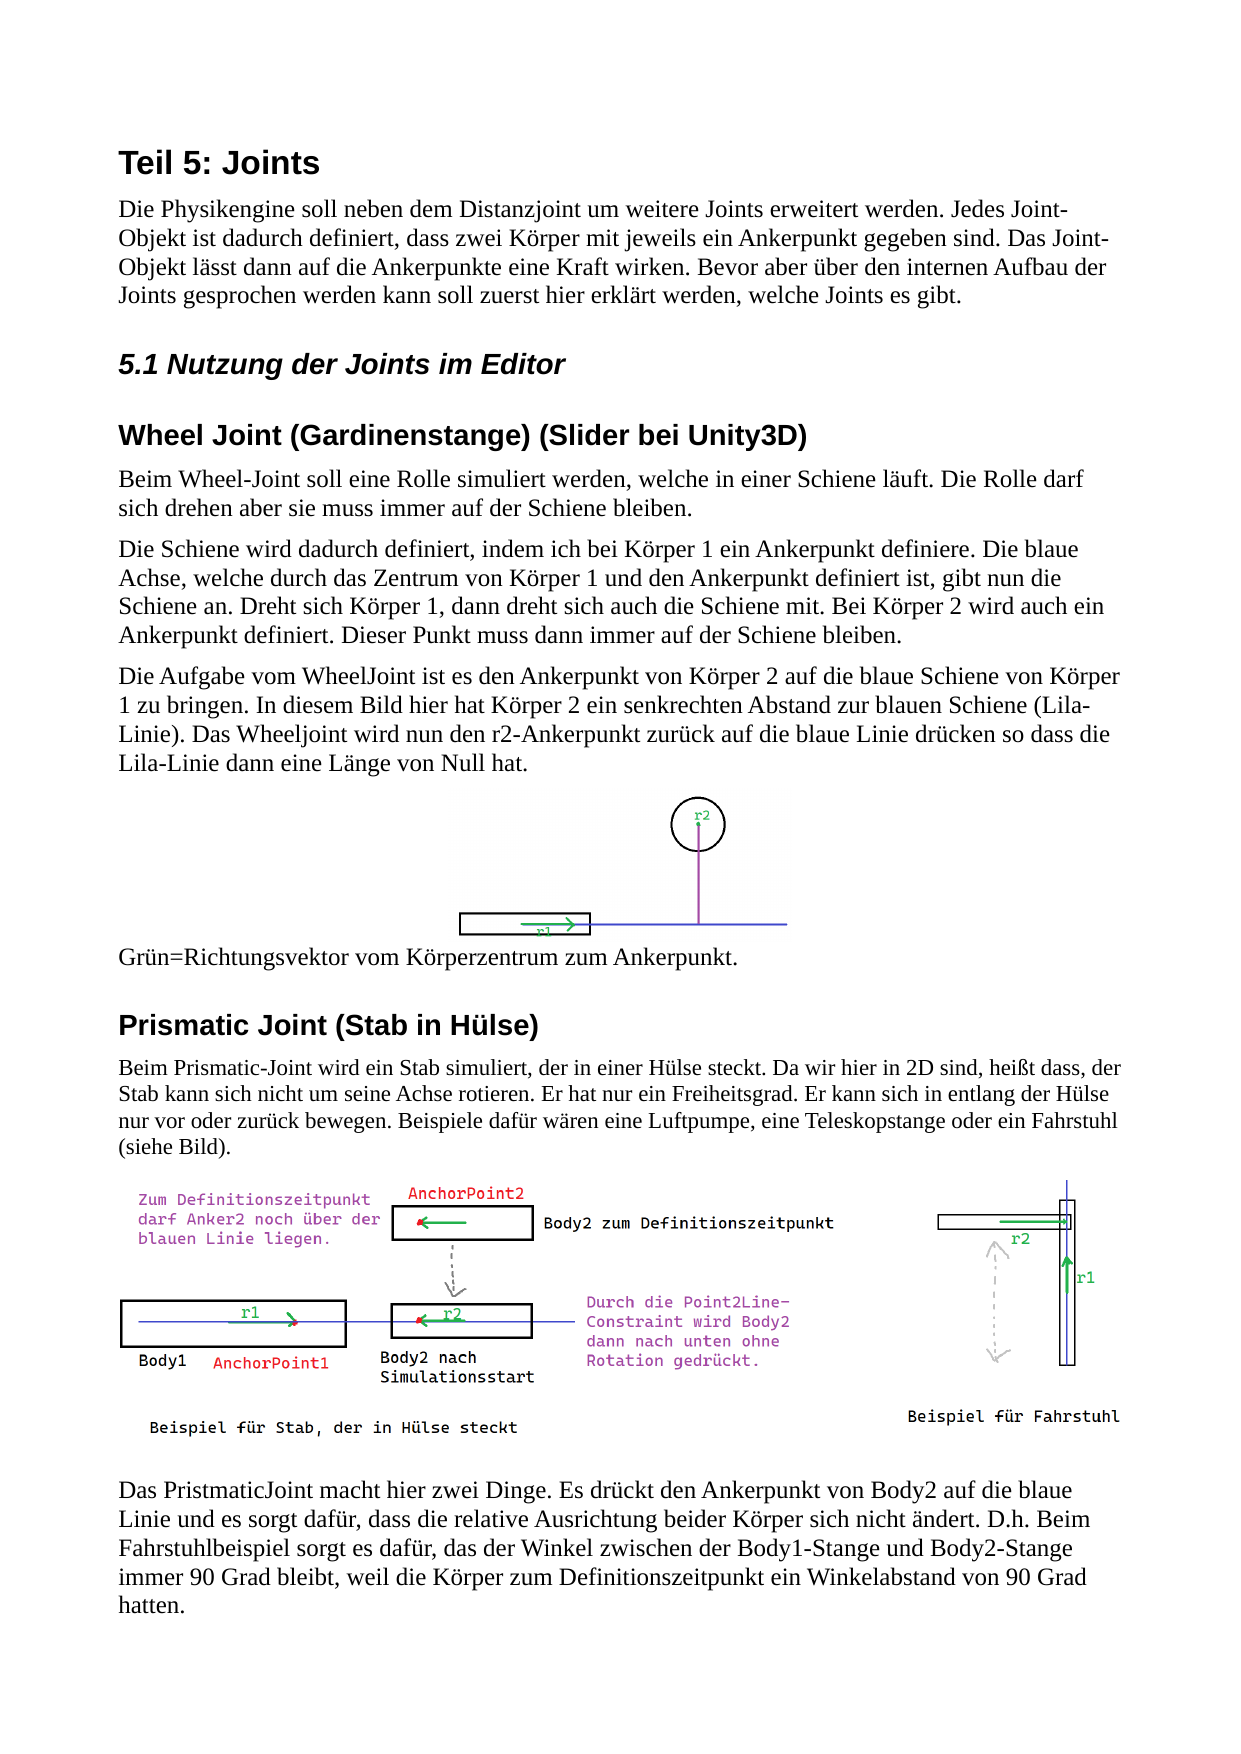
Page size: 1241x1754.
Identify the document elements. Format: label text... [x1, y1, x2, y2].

subtitle Teil 5: Joints [118, 143, 1122, 182]
text Grün=Richtungsvektor vom Körperzentrum zum Ankerpunkt. [118, 789, 1122, 971]
picture [448, 788, 793, 942]
text Das PristmaticJoint macht hier zwei Dinge. Es drückt den Ankerpunkt von Body2 auf die blaue Linie und es sorgt dafür, dass die relative Ausrichtung beider Körper sich nicht ändert. D.h. Beim Fahrstuhlbeispiel sorgt es dafür, das der Winkel zwischen der Body1-Stange und Body2-Stange immer 90 Grad bleibt, weil die Körper zum Definitionszeitpunkt ein Winkelabstand von 90 Grad hatten. [118, 1476, 1122, 1619]
text Beim Wheel-Joint soll eine Rolle simuliert werden, welche in einer Schiene läuft. Die Rolle darf sich drehen aber sie muss immer auf der Schiene bleiben. [118, 464, 1122, 521]
picture [118, 1172, 1123, 1437]
text Die Schiene wird dadurch definiert, indem ich bei Körper 1 ein Ankerpunkt definiere. Die blaue Achse, welche durch das Zentrum von Körper 1 und den Ankerpunkt definiert ist, gibt nun die Schiene an. Dreht sich Körper 1, dann dreht sich auch die Schiene mit. Bei Körper 2 wird auch ein Ankerpunkt definiert. Dieser Punkt muss dann immer auf der Schiene bleiben. [118, 534, 1122, 649]
subtitle Prismatic Joint (Stab in Hülse) [118, 1008, 1122, 1042]
text Beim Prismatic-Joint wird ein Stab simuliert, der in einer Hülse steckt. Da wir hier in 2D sind, heißt dass, der Stab kann sich nicht um seine Achse rotieren. Er hat nur ein Freiheitsgrad. Er kann sich in entlang der Hülse nur vor oder zurück bewegen. Beispiele dafür wären eine Luftpumpe, eine Teleskopstange oder ein Fahrstuhl (siehe Bild). [118, 1054, 1122, 1159]
text Die Physikengine soll neben dem Distanzjoint um weitere Joints erweitert werden. Jedes Joint-Objekt ist dadurch definiert, dass zwei Körper mit jeweils ein Ankerpunkt gegeben sind. Das Joint-Objekt lässt dann auf die Ankerpunkte eine Kraft wirken. Bevor aber über den internen Aufbau der Joints gesprochen werden kann soll zuerst hier erklärt werden, welche Joints es gibt. [118, 194, 1122, 309]
text Die Aufgabe vom WheelJoint ist es den Ankerpunkt von Körper 2 auf die blaue Schiene von Körper 1 zu bringen. In diesem Bild hier hat Körper 2 ein senkrechten Abstand zur blauen Schiene (Lila-Linie). Das Wheeljoint wird nun den r2-Ankerpunkt zurück auf die blaue Linie drücken so dass die Lila-Linie dann eine Länge von Null hat. [118, 661, 1122, 776]
subtitle 5.1 Nutzung der Joints im Editor [118, 347, 1122, 380]
subtitle Wheel Joint (Gardinenstange) (Slider bei Unity3D) [118, 418, 1122, 451]
